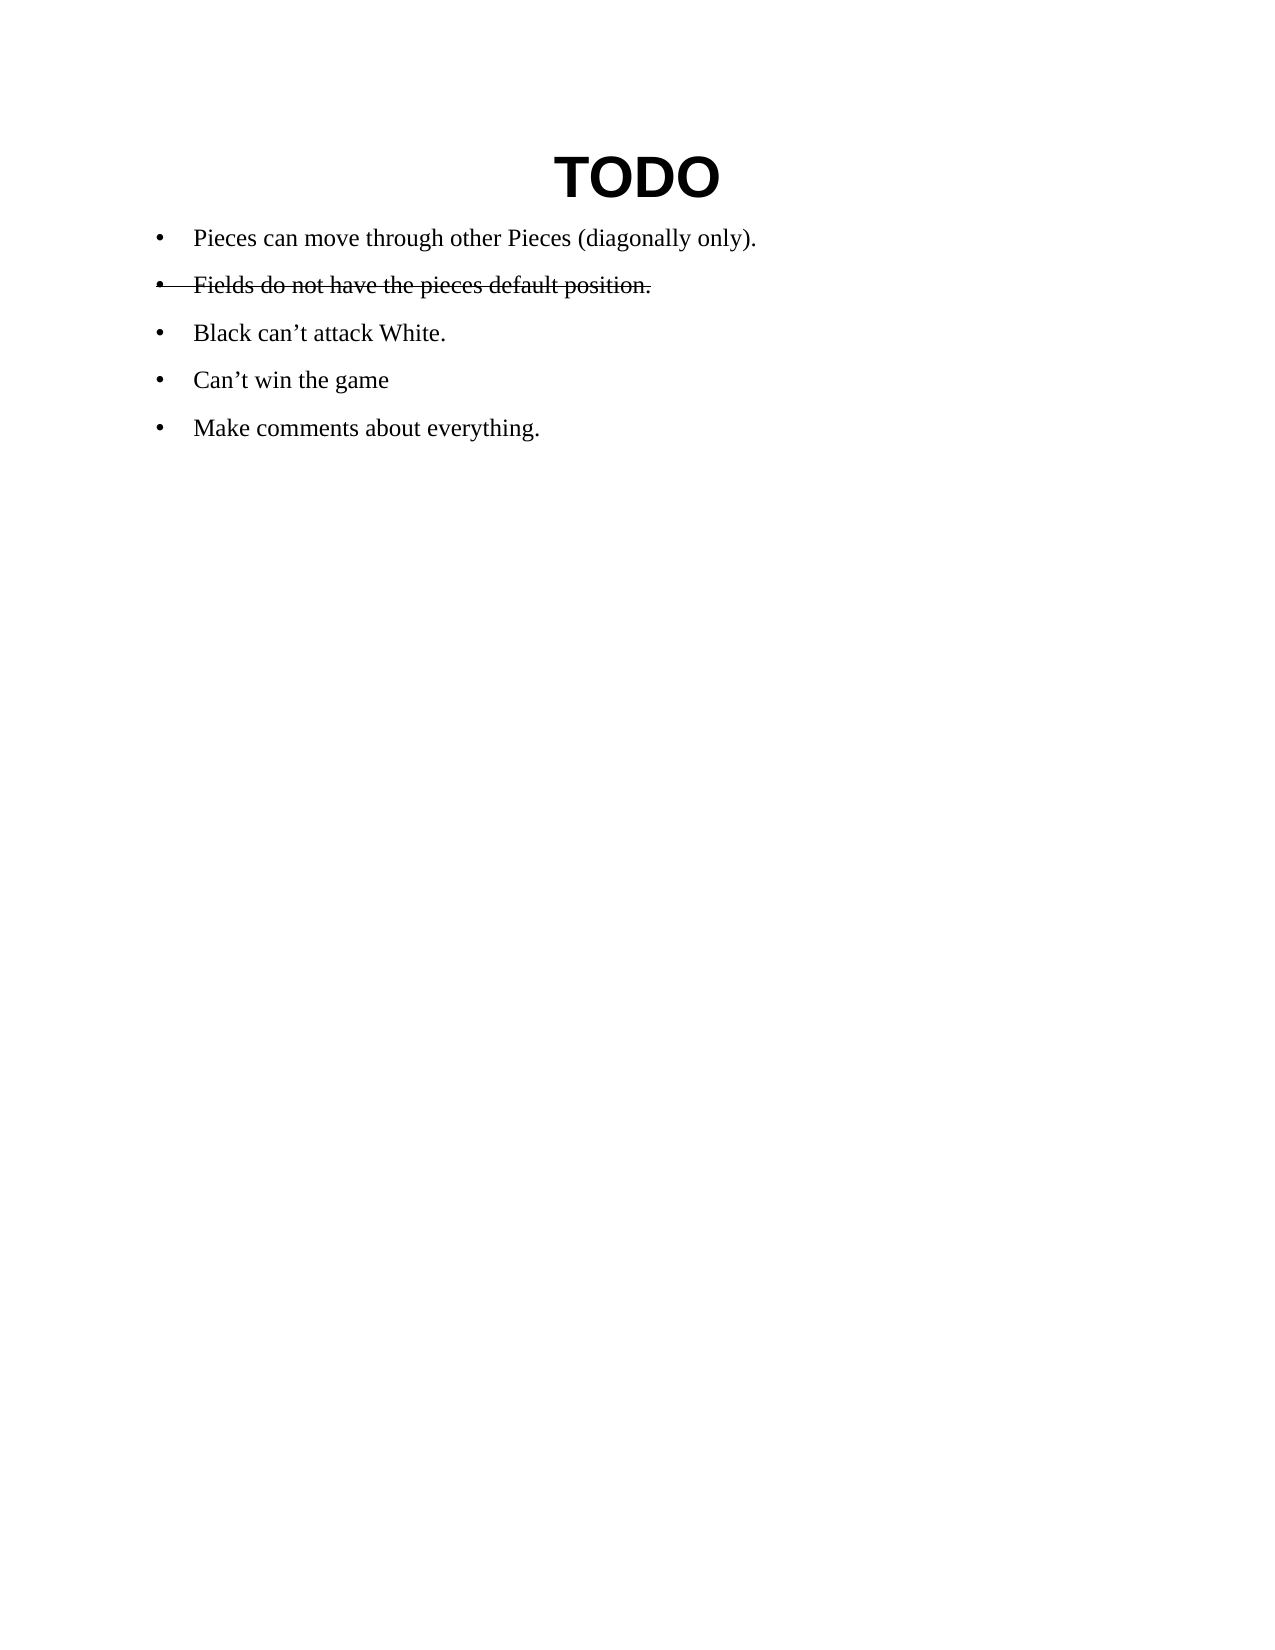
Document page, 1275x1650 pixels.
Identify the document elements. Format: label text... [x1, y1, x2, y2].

list Pieces can move through other Pieces (diagonally only). [156, 223, 1157, 251]
list Can’t win the game [156, 366, 1157, 394]
list Make comments about everything. [156, 413, 1157, 442]
title TODO [118, 143, 1157, 210]
list Black can’t attack White. [156, 318, 1157, 347]
list Fields do not have the pieces default position. [156, 270, 1157, 299]
